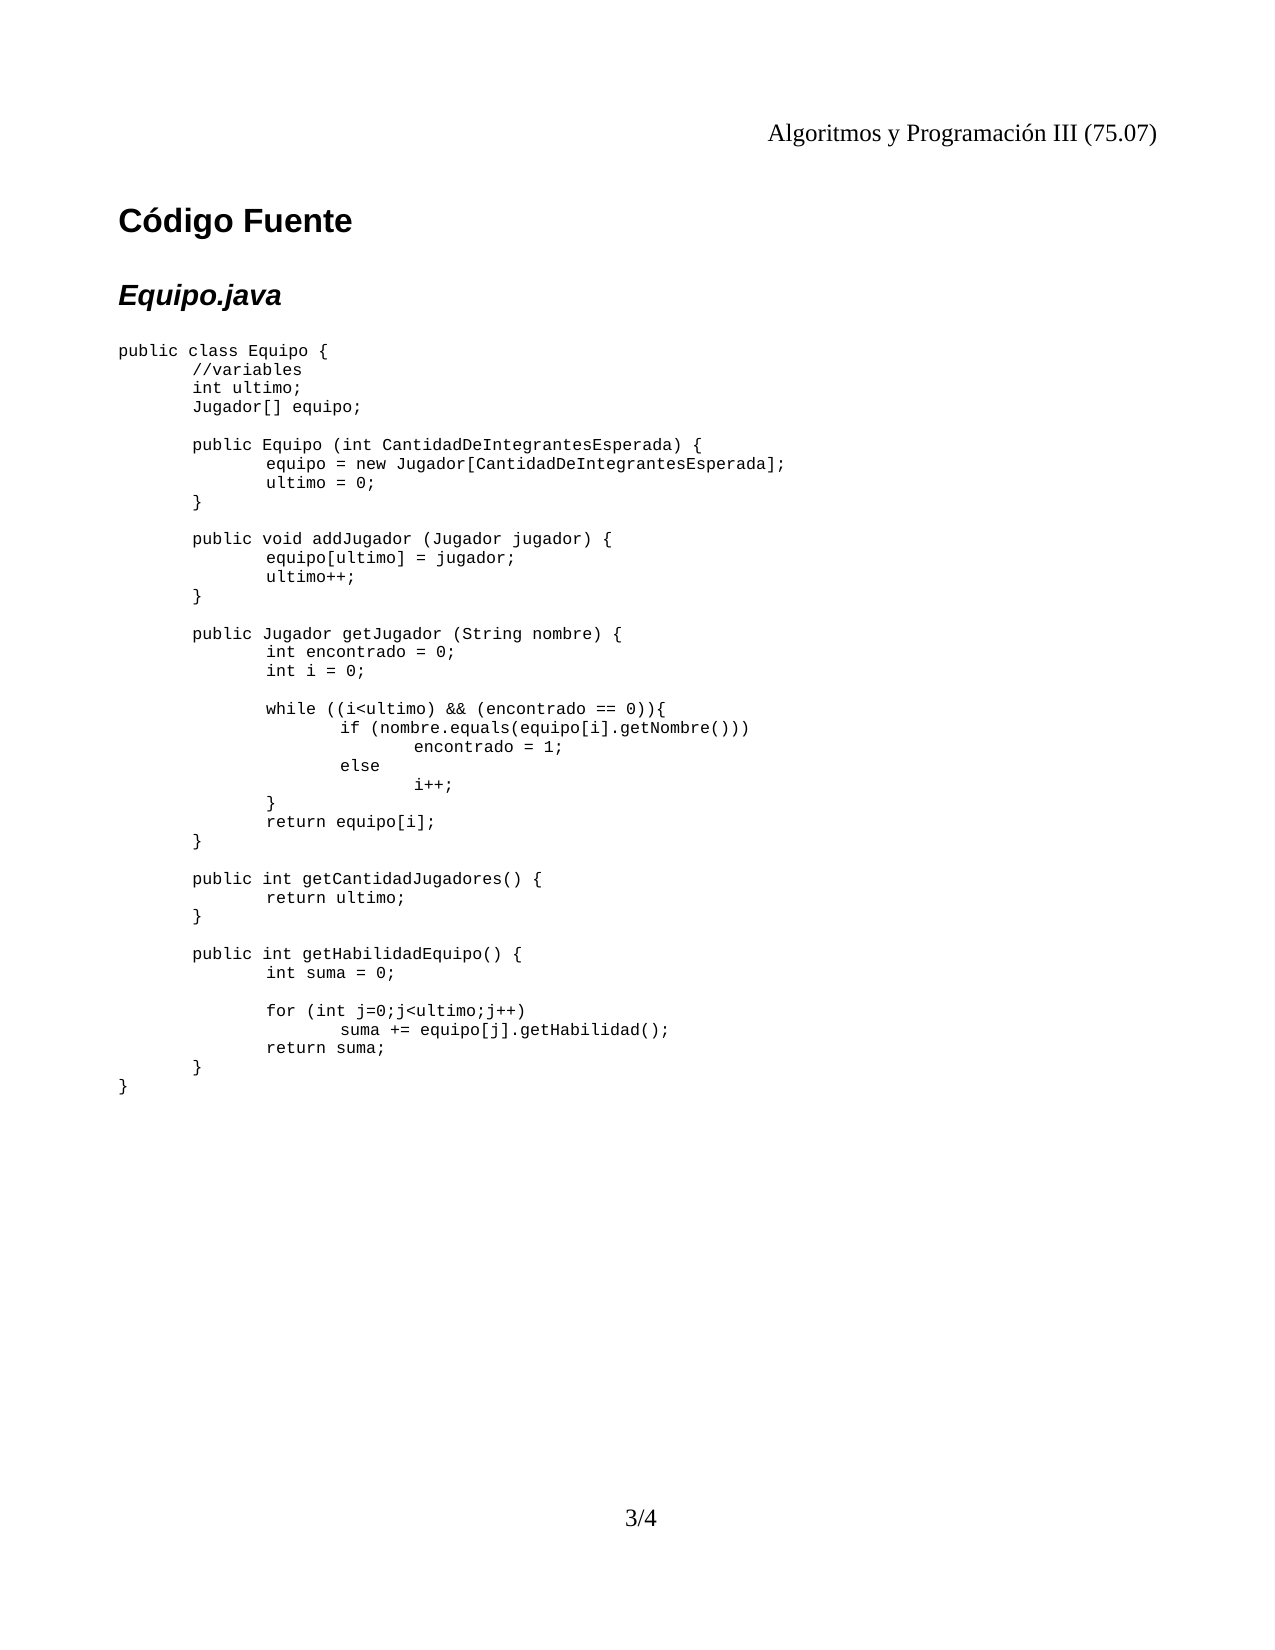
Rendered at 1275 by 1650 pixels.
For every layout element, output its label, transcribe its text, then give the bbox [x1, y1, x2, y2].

text suma += equipo[j].getHabilidad(); [118, 1021, 1157, 1040]
text int suma = 0; [118, 964, 1157, 983]
text public int getCantidadJugadores() { [118, 870, 1157, 889]
text while ((i<ultimo) && (encontrado == 0)){ [118, 701, 1157, 719]
text ultimo++; [118, 569, 1157, 587]
text public Equipo (int CantidadDeIntegrantesEsperada) { [118, 437, 1157, 456]
subtitle Equipo.java [118, 277, 1157, 311]
text } [118, 493, 1157, 512]
text else [118, 757, 1157, 776]
text equipo[ultimo] = jugador; [118, 550, 1157, 569]
text } [118, 795, 1157, 814]
text return suma; [118, 1040, 1157, 1059]
text for (int j=0;j<ultimo;j++) [118, 1002, 1157, 1021]
text return equipo[i]; [118, 814, 1157, 833]
text } [118, 833, 1157, 851]
text } [118, 1059, 1157, 1078]
text public int getHabilidadEquipo() { [118, 946, 1157, 964]
text } [118, 908, 1157, 927]
subtitle Código Fuente [118, 201, 1157, 240]
text encontrado = 1; [118, 738, 1157, 757]
text return ultimo; [118, 889, 1157, 908]
text equipo = new Jugador[CantidadDeIntegrantesEsperada]; [118, 456, 1157, 474]
text if (nombre.equals(equipo[i].getNombre())) [118, 719, 1157, 738]
text public class Equipo { [118, 342, 1157, 361]
text int i = 0; [118, 663, 1157, 682]
text public Jugador getJugador (String nombre) { [118, 625, 1157, 644]
text //variables [118, 361, 1157, 380]
text Jugador[] equipo; [118, 399, 1157, 418]
text i++; [118, 776, 1157, 795]
text int encontrado = 0; [118, 644, 1157, 663]
text public void addJugador (Jugador jugador) { [118, 531, 1157, 550]
text ultimo = 0; [118, 474, 1157, 493]
text } [118, 587, 1157, 606]
text } [118, 1078, 1157, 1097]
text int ultimo; [118, 380, 1157, 399]
